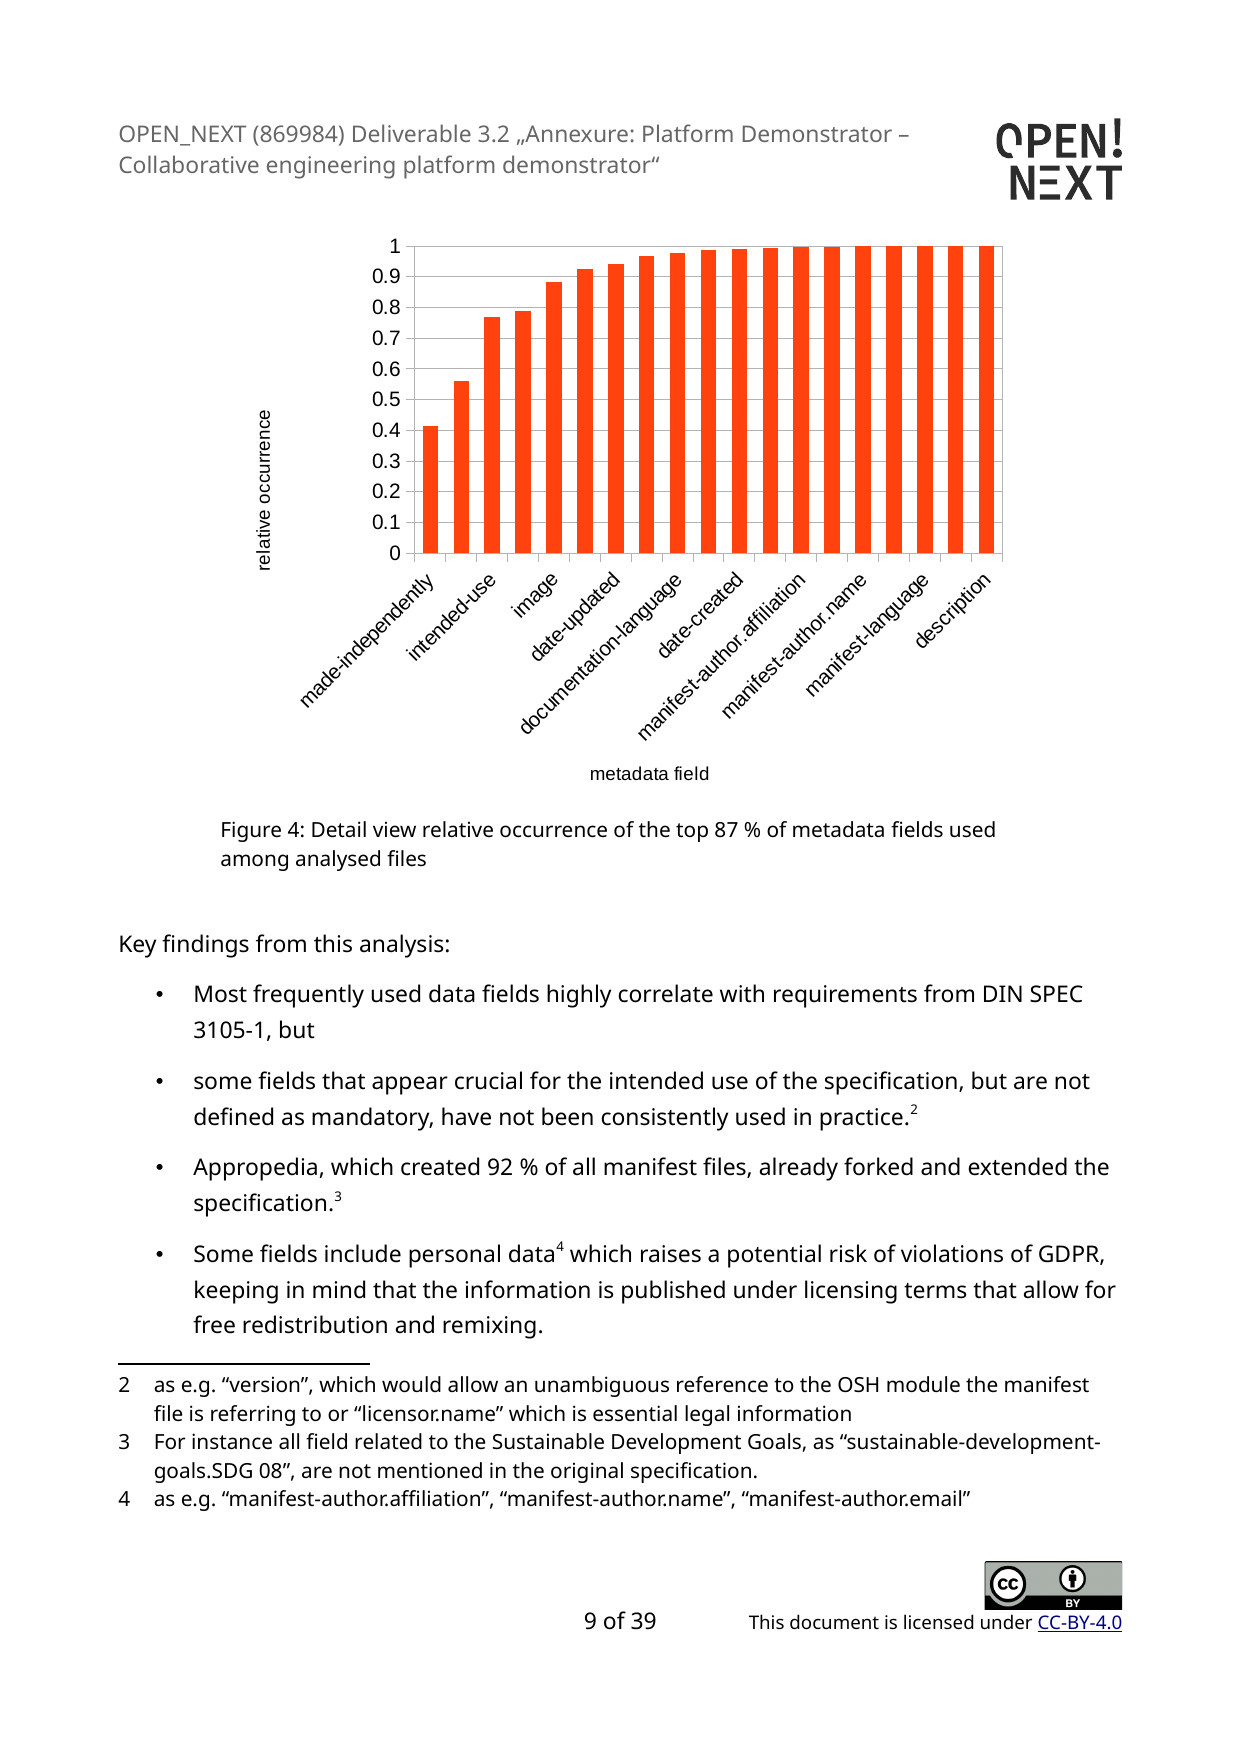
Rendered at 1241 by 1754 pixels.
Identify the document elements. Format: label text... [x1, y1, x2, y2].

picture [984, 1561, 1123, 1610]
list Most frequently used data fields highly correlate with requirements from DIN SPEC 3105-1, but [156, 978, 1122, 1045]
text Figure 4: Detail view relative occurrence of the top 87 % of metadata fields used among analysed files [220, 816, 1020, 872]
list Appropedia, which created 92 % of all manifest files, already forked and extended the specification. [156, 1151, 1122, 1218]
list some fields that appear crucial for the intended use of the specification, but are not defined as mandatory, have not been consistently used in practice. [156, 1065, 1122, 1132]
list as e.g. “version”, which would allow an unambiguous reference to the OSH module the manifest file is referring to or “licensor.name” which is essential legal information [118, 1370, 1122, 1427]
text Key findings from this analysis: [118, 928, 1122, 959]
list as e.g. “manifest-author.affiliation”, “manifest-author.name”, “manifest-author.email” [118, 1484, 1122, 1513]
list For instance all field related to the Sustainable Development Goals, as “sustainable-development-goals.SDG 08”, are not mentioned in the original specification. [118, 1427, 1122, 1484]
list Some fields include personal data which raises a potential risk of violations of GDPR, keeping in mind that the information is published under licensing terms that allow for free redistribution and remixing. [156, 1238, 1122, 1341]
